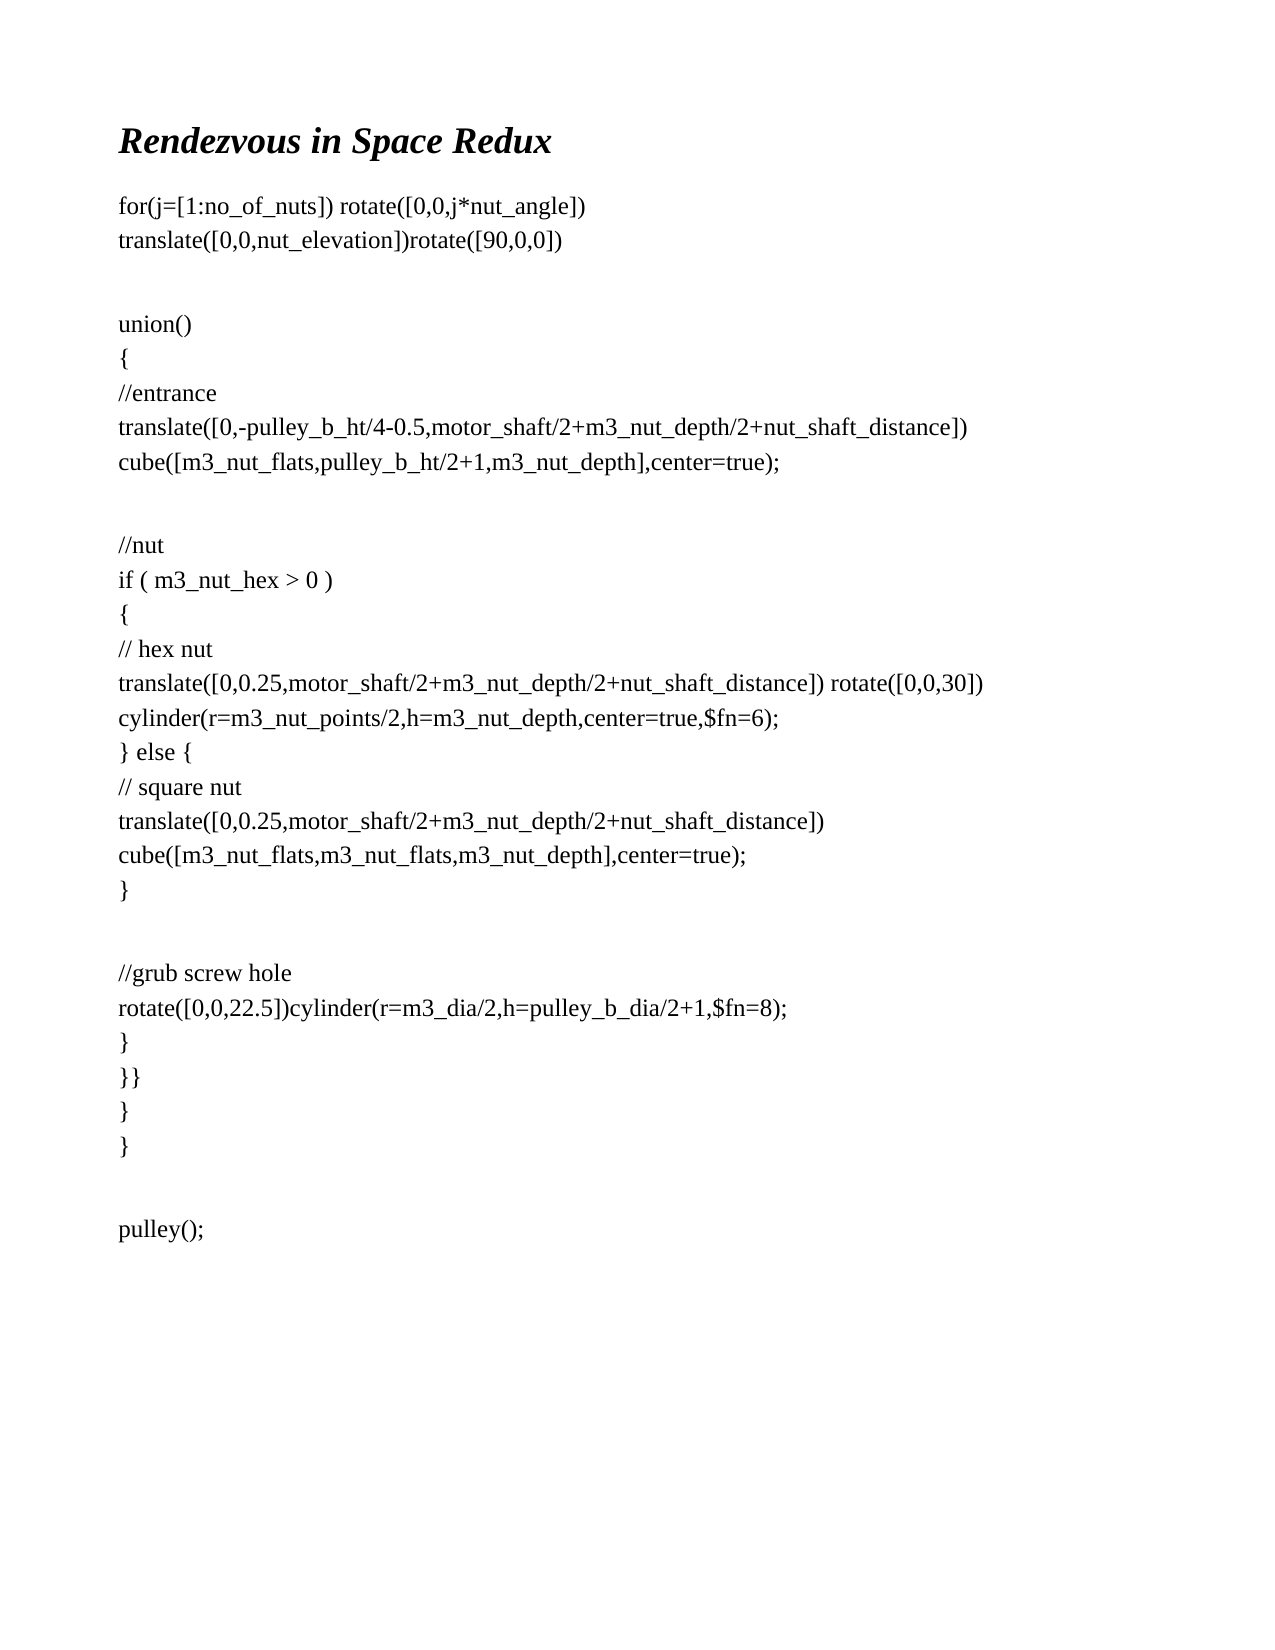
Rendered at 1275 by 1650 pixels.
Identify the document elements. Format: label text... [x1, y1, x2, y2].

text // square nut [118, 772, 1157, 800]
text translate([0,-pulley_b_ht/4-0.5,motor_shaft/2+m3_nut_depth/2+nut_shaft_distance]) cube([m3_nut_flats,pulley_b_ht/2+1,m3_nut_depth],center=true); [118, 412, 1157, 475]
text for(j=[1:no_of_nuts]) rotate([0,0,j*nut_angle]) [118, 191, 1157, 219]
text }} [118, 1062, 1157, 1091]
text // hex nut [118, 634, 1157, 662]
text pulley(); [118, 1214, 1157, 1243]
text if ( m3_nut_hex > 0 ) [118, 565, 1157, 593]
text { [118, 599, 1157, 628]
text //entrance [118, 378, 1157, 406]
text translate([0,0.25,motor_shaft/2+m3_nut_depth/2+nut_shaft_distance]) cube([m3_nut_flats,m3_nut_flats,m3_nut_depth],center=true); [118, 806, 1157, 869]
text } else { [118, 737, 1157, 766]
text rotate([0,0,22.5])cylinder(r=m3_dia/2,h=pulley_b_dia/2+1,$fn=8); [118, 993, 1157, 1022]
text } [118, 1096, 1157, 1125]
text translate([0,0.25,motor_shaft/2+m3_nut_depth/2+nut_shaft_distance]) rotate([0,0,30]) cylinder(r=m3_nut_points/2,h=m3_nut_depth,center=true,$fn=6); [118, 668, 1157, 731]
text } [118, 1131, 1157, 1160]
text } [118, 875, 1157, 904]
text translate([0,0,nut_elevation])rotate([90,0,0]) [118, 225, 1157, 254]
text //nut [118, 530, 1157, 559]
text { [118, 343, 1157, 372]
text } [118, 1027, 1157, 1056]
text //grub screw hole [118, 958, 1157, 987]
text union() [118, 309, 1157, 337]
